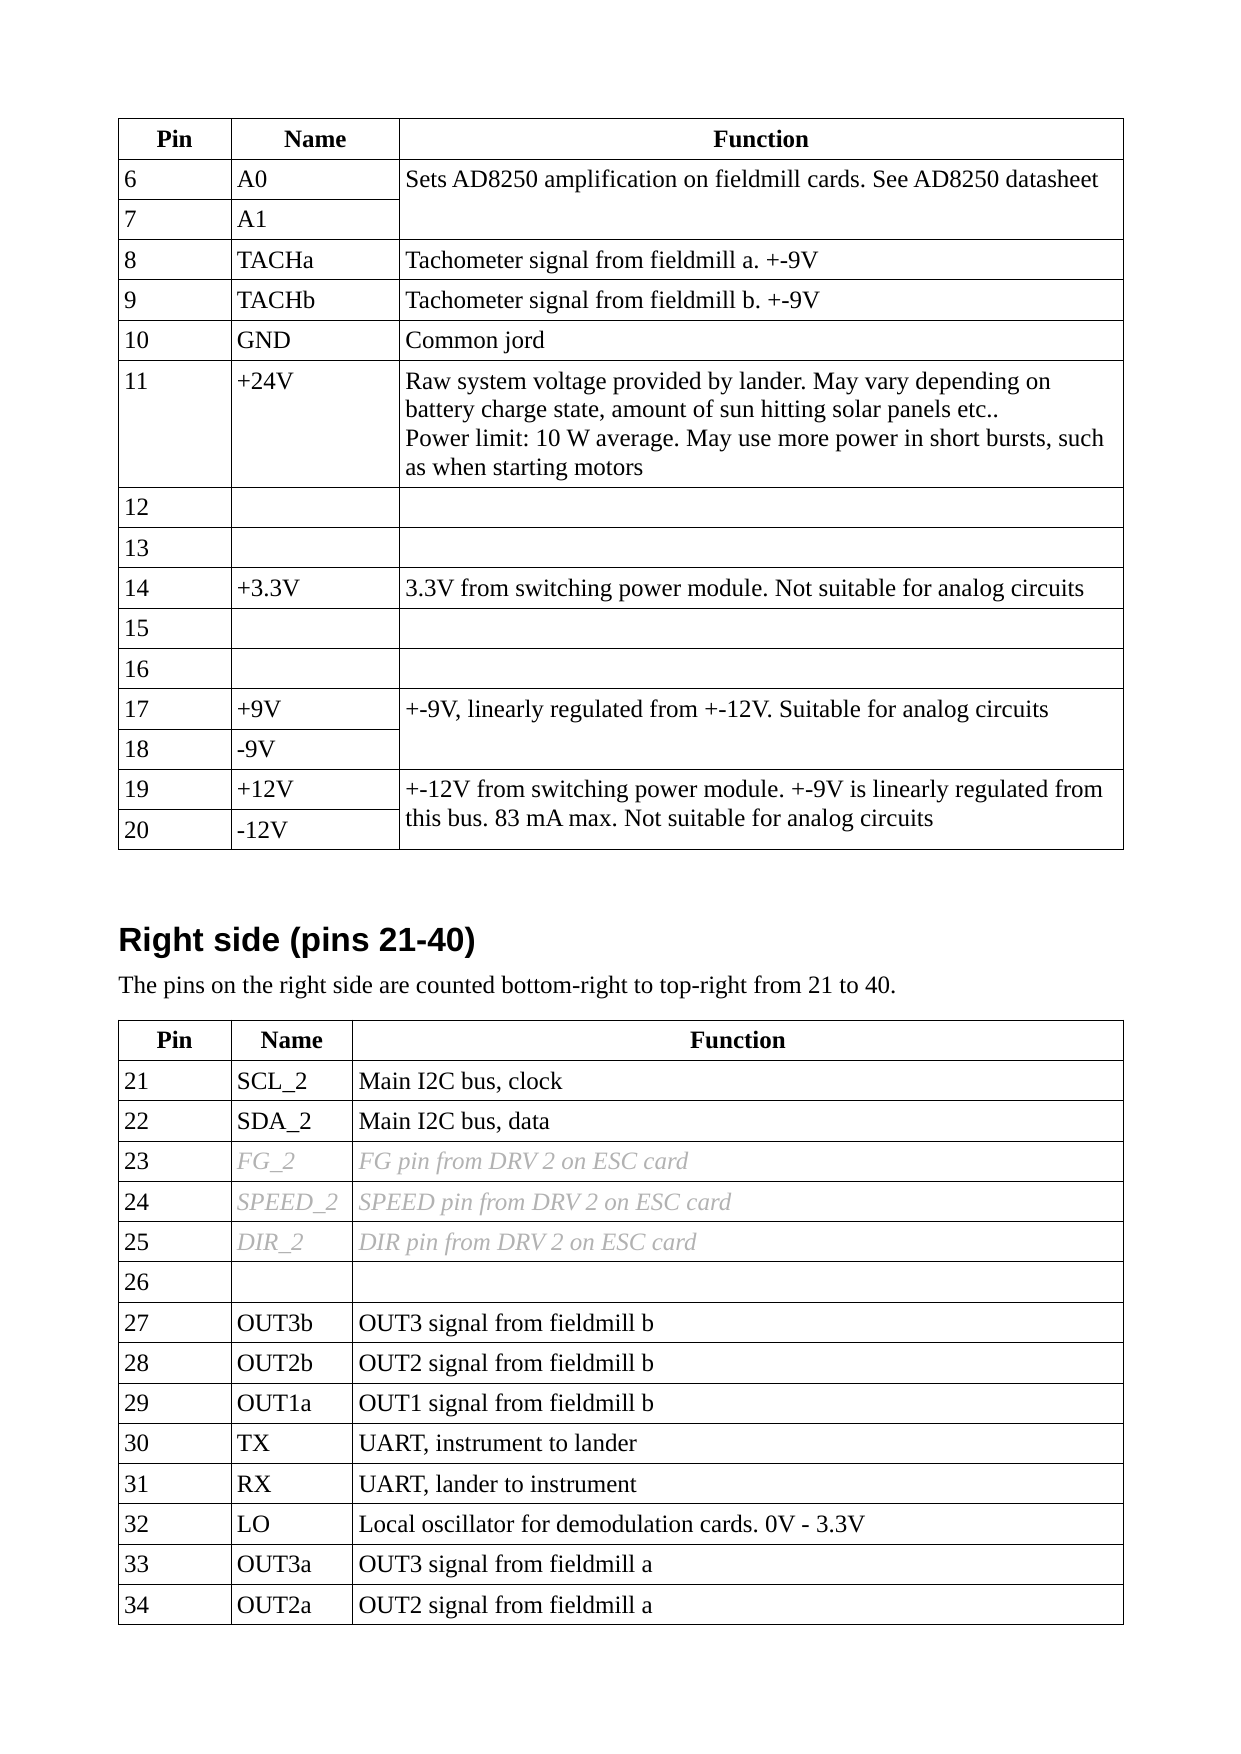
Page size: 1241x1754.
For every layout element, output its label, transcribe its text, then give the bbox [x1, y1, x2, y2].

table_cell TX [232, 1424, 352, 1463]
table_header Function [353, 1021, 1123, 1060]
table_cell 30 [119, 1424, 231, 1463]
table_cell +-12V from switching power module. +-9V is linearly regulated from this bus. 83 mA max. Not suitable for analog circuits [400, 770, 1123, 849]
table_cell FG pin from DRV 2 on ESC card [353, 1142, 1123, 1181]
table_cell SCL_2 [232, 1061, 352, 1100]
table_cell Main I2C bus, clock [353, 1061, 1123, 1100]
table_cell OUT2a [232, 1585, 352, 1624]
table_cell 25 [119, 1222, 231, 1261]
table_cell OUT1a [232, 1384, 352, 1423]
table_cell 15 [119, 609, 231, 648]
table_cell 20 [119, 810, 231, 849]
table_cell 3.3V from switching power module. Not suitable for analog circuits [400, 568, 1123, 607]
table_cell [400, 609, 1123, 648]
table_cell -9V [232, 730, 399, 769]
table_header Pin [119, 119, 231, 158]
table_cell Tachometer signal from fieldmill b. +-9V [400, 280, 1123, 320]
table_cell TACHa [232, 240, 399, 279]
table_cell OUT1 signal from fieldmill b [353, 1384, 1123, 1423]
table_cell 17 [119, 689, 231, 728]
table_cell 24 [119, 1182, 231, 1221]
table_cell 11 [119, 361, 231, 487]
table_cell 23 [119, 1142, 231, 1181]
table_cell SPEED pin from DRV 2 on ESC card [353, 1182, 1123, 1221]
table_cell Local oscillator for demodulation cards. 0V - 3.3V [353, 1504, 1123, 1544]
table_cell OUT2 signal from fieldmill b [353, 1343, 1123, 1382]
table_cell DIR pin from DRV 2 on ESC card [353, 1222, 1123, 1261]
table_cell OUT3a [232, 1545, 352, 1584]
table_cell A0 [232, 160, 399, 199]
table_cell 28 [119, 1343, 231, 1382]
table_cell [232, 609, 399, 648]
table_cell 8 [119, 240, 231, 279]
table_cell GND [232, 321, 399, 360]
table_cell 27 [119, 1303, 231, 1342]
text The pins on the right side are counted bottom-right to top-right from 21 to 40. [118, 971, 1122, 999]
table_cell TACHb [232, 280, 399, 320]
table_header Function [400, 119, 1123, 158]
subtitle Right side (pins 21-40) [118, 919, 1122, 958]
table_cell 9 [119, 280, 231, 320]
table_cell +-9V, linearly regulated from +-12V. Suitable for analog circuits [400, 689, 1123, 769]
table_cell SPEED_2 [232, 1182, 352, 1221]
table_cell [400, 528, 1123, 567]
table_cell 22 [119, 1101, 231, 1141]
table_cell 18 [119, 730, 231, 769]
table_cell [232, 528, 399, 567]
table_cell 14 [119, 568, 231, 607]
table_cell +12V [232, 770, 399, 809]
table_cell 10 [119, 321, 231, 360]
table_cell OUT3 signal from fieldmill a [353, 1545, 1123, 1584]
table_cell +3.3V [232, 568, 399, 607]
table_cell RX [232, 1464, 352, 1503]
table_cell 32 [119, 1504, 231, 1544]
table_cell 13 [119, 528, 231, 567]
table_cell Sets AD8250 amplification on fieldmill cards. See AD8250 datasheet [400, 160, 1123, 239]
table_cell UART, instrument to lander [353, 1424, 1123, 1463]
table_cell [353, 1262, 1123, 1302]
table_header Pin [119, 1021, 231, 1060]
table_cell OUT2 signal from fieldmill a [353, 1585, 1123, 1624]
table_cell [400, 649, 1123, 688]
table_cell Main I2C bus, data [353, 1101, 1123, 1141]
table_header Name [232, 1021, 352, 1060]
table_cell Tachometer signal from fieldmill a. +-9V [400, 240, 1123, 279]
table_cell 29 [119, 1384, 231, 1423]
table_cell 6 [119, 160, 231, 199]
table_cell UART, lander to instrument [353, 1464, 1123, 1503]
table_cell 33 [119, 1545, 231, 1584]
table_cell 7 [119, 200, 231, 239]
table_cell OUT3b [232, 1303, 352, 1342]
table_cell OUT2b [232, 1343, 352, 1382]
table_cell DIR_2 [232, 1222, 352, 1261]
table_cell [232, 488, 399, 527]
table_cell LO [232, 1504, 352, 1544]
table_cell SDA_2 [232, 1101, 352, 1141]
table_cell Raw system voltage provided by lander. May vary depending on battery charge state, amount of sun hitting solar panels etc.. Power limit: 10 W average. May use more power in short bursts, such as when starting motors [400, 361, 1123, 487]
table_cell 19 [119, 770, 231, 809]
table_cell 31 [119, 1464, 231, 1503]
table_cell [400, 488, 1123, 527]
table_cell +24V [232, 361, 399, 487]
table_cell OUT3 signal from fieldmill b [353, 1303, 1123, 1342]
table_cell A1 [232, 200, 399, 239]
table_cell [232, 1262, 352, 1302]
table_cell 12 [119, 488, 231, 527]
table_cell [232, 649, 399, 688]
table_header Name [232, 119, 399, 158]
table_cell +9V [232, 689, 399, 728]
table_cell 16 [119, 649, 231, 688]
table_cell 21 [119, 1061, 231, 1100]
table_cell 34 [119, 1585, 231, 1624]
table_cell Common jord [400, 321, 1123, 360]
table_cell FG_2 [232, 1142, 352, 1181]
table_cell 26 [119, 1262, 231, 1302]
table_cell -12V [232, 810, 399, 849]
